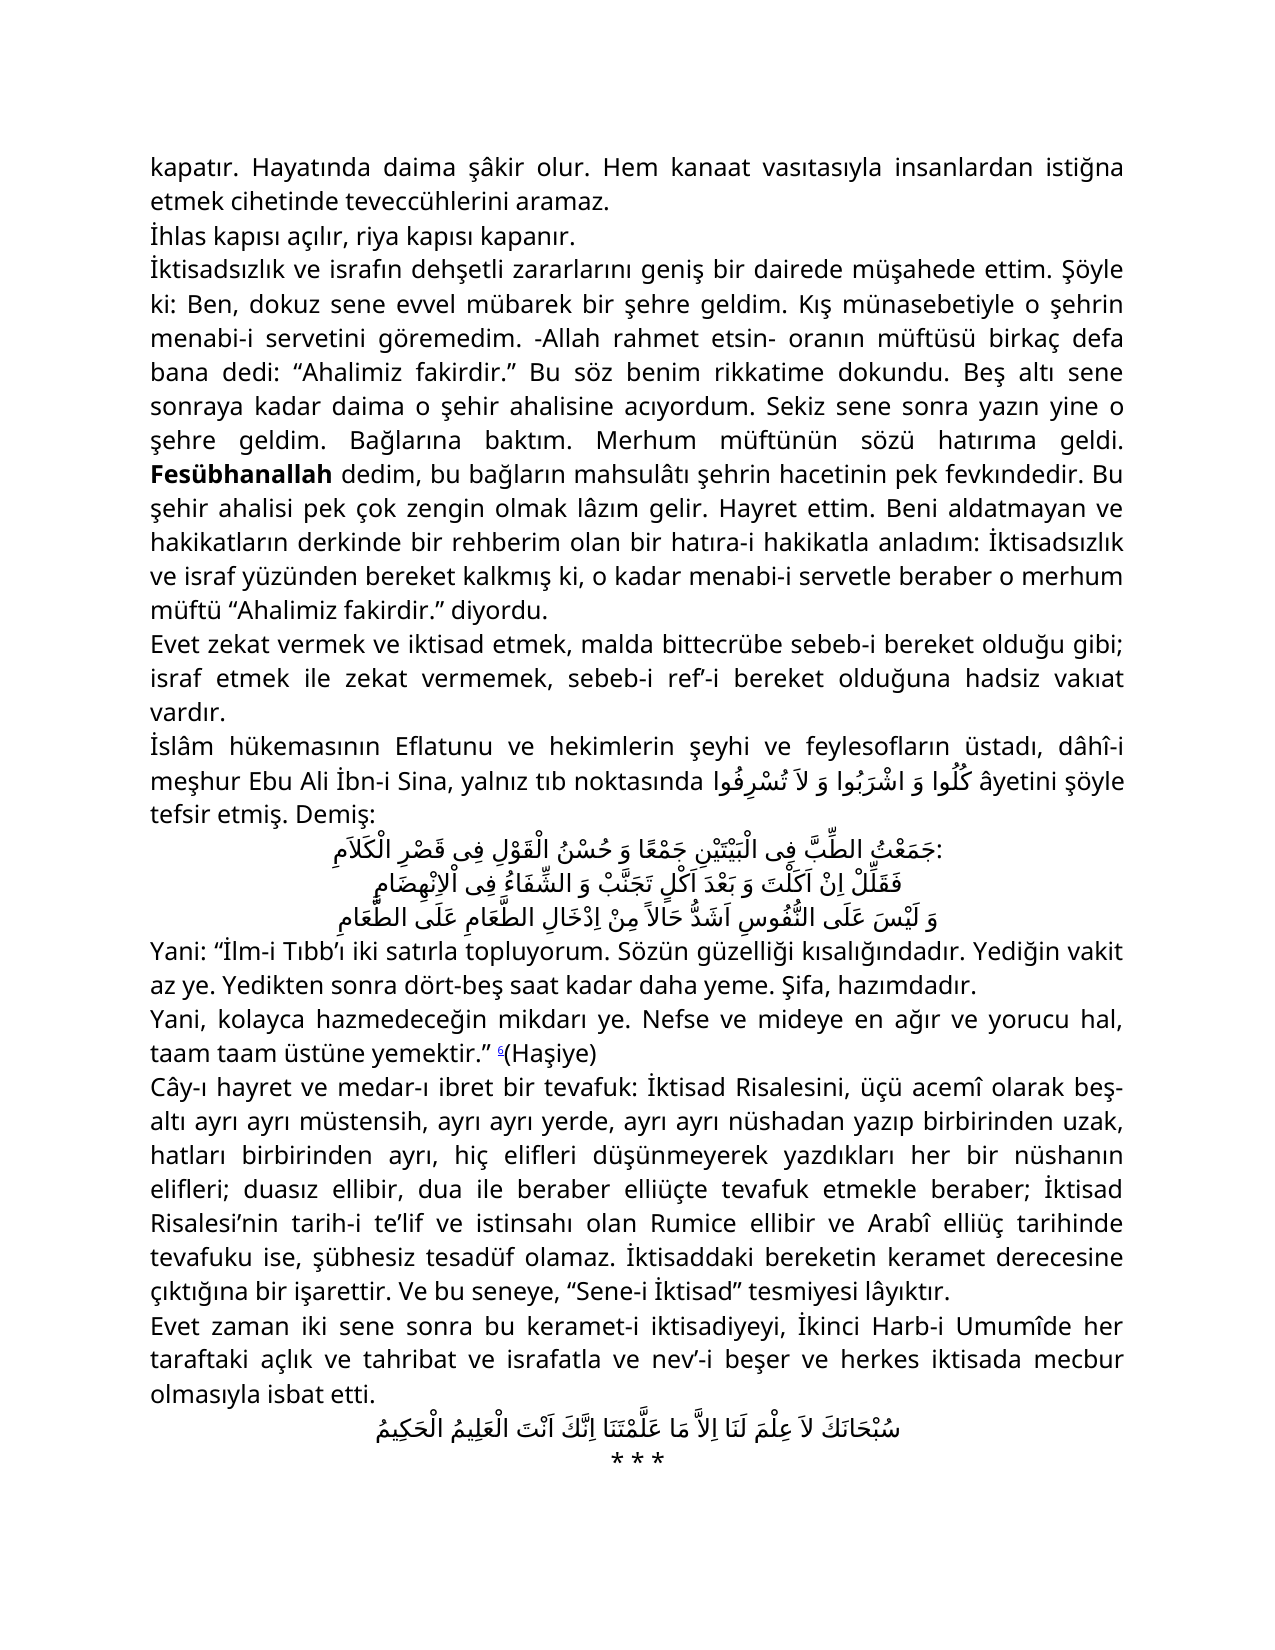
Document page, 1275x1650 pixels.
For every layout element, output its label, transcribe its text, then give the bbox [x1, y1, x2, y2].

text Evet zekat vermek ve iktisad etmek, malda bittecrübe sebeb-i bereket olduğu gibi; israf etmek ile zekat vermemek, sebeb-i ref’-i bereket olduğuna hadsiz vakıat vardır. [150, 627, 1125, 729]
text سُبْحَانَكَ لاَ عِلْمَ لَنَا اِلاَّ مَا عَلَّمْتَنَا اِنَّكَ اَنْتَ الْعَلِيمُ الْحَكِيمُ [150, 1410, 1125, 1444]
text فَقَلِّلْ اِنْ اَكَلْتَ وَ بَعْدَ اَكْلٍ تَجَنَّبْ وَ الشِّفَاءُ فِى اْلاِنْهِضَامِ [150, 865, 1125, 899]
text İktisadsızlık ve israfın dehşetli zararlarını geniş bir dairede müşahede ettim. Şöyle ki: Ben, dokuz sene evvel mübarek bir şehre geldim. Kış münasebetiyle o şehrin menabi-i servetini göremedim. -Allah rahmet etsin- oranın müftüsü birkaç defa bana dedi: “Ahalimiz fakirdir.” Bu söz benim rikkatime dokundu. Beş altı sene sonraya kadar daima o şehir ahalisine acıyordum. Sekiz sene sonra yazın yine o şehre geldim. Bağlarına baktım. Merhum müftünün sözü hatırıma geldi. Fesübhanallah dedim, bu bağların mahsulâtı şehrin hacetinin pek fevkındedir. Bu şehir ahalisi pek çok zengin olmak lâzım gelir. Hayret ettim. Beni aldatmayan ve hakikatların derkinde bir rehberim olan bir hatıra-i hakikatla anladım: İktisadsızlık ve israf yüzünden bereket kalkmış ki, o kadar menabi-i servetle beraber o merhum müftü “Ahalimiz fakirdir.” diyordu. [150, 252, 1125, 627]
text Elhasıl: İsraf, kanaatsızlığı intac eder. Kanaatsızlık ise çalışmanın şevkini kırar, tenbelliğe atar; hayatından şekva kapısını açar, mütemadiyen şekva ettirir. 5(Haşiye) Hem ihlası kırar, riya kapısını açar. Hem izzetini kırar, dilencilik yolunu gösterir. İktisad ise, kanaatı intac eder. عَزَّ مَنْ قَنَعَ ذَلَّ مَنْ طَمَعَhadîsin sırrıyla; kanaat, izzeti intac eder. Hem sa’ye ve çalışmaya teşci’ eder. Şevkini ziyadeleştirir, çalıştırır. Çünki meselâ bir gün çalıştı. Akşamda aldığı cüz’î bir ücrete kanaat sırrıyla, ikinci gün yine çalışır. Müsrif ise; kanaat etmediği için, ikinci gün daha çalışmaz. Çalışsa da şevksiz çalışır. Hem iktisaddan gelen kanaat; şükür kapısını açar, şekva kapısını kapatır. Hayatında daima şâkir olur. Hem kanaat vasıtasıyla insanlardan istiğna etmek cihetinde teveccühlerini aramaz. [150, 150, 1125, 218]
text Yani, kolayca hazmedeceğin mikdarı ye. Nefse ve mideye en ağır ve yorucu hal, taam taam üstüne yemektir.” 6(Haşiye) [150, 1002, 1125, 1070]
text Yani: “İlm-i Tıbb’ı iki satırla topluyorum. Sözün güzelliği kısalığındadır. Yediğin vakit az ye. Yedikten sonra dört-beş saat kadar daha yeme. Şifa, hazımdadır. [150, 933, 1125, 1002]
text İhlas kapısı açılır, riya kapısı kapanır. [150, 218, 1125, 252]
text * * * [150, 1444, 1125, 1478]
text وَ لَيْسَ عَلَى النُّفُوسِ اَشَدُّ حَالاً مِنْ اِدْخَالِ الطَّعَامِ عَلَى الطَّعَامِ [150, 899, 1125, 933]
text İslâm hükemasının Eflatunu ve hekimlerin şeyhi ve feylesofların üstadı, dâhî-i meşhur Ebu Ali İbn-i Sina, yalnız tıb noktasında كُلُوا وَ اشْرَبُوا وَ لاَ تُسْرِفُوا âyetini şöyle tefsir etmiş. Demiş: [150, 729, 1125, 831]
text Cây-ı hayret ve medar-ı ibret bir tevafuk: İktisad Risalesini, üçü acemî olarak beş-altı ayrı ayrı müstensih, ayrı ayrı yerde, ayrı ayrı nüshadan yazıp birbirinden uzak, hatları birbirinden ayrı, hiç elifleri düşünmeyerek yazdıkları her bir nüshanın elifleri; duasız ellibir, dua ile beraber elliüçte tevafuk etmekle beraber; İktisad Risalesi’nin tarih-i te’lif ve istinsahı olan Rumice ellibir ve Arabî elliüç tarihinde tevafuku ise, şübhesiz tesadüf olamaz. İktisaddaki bereketin keramet derecesine çıktığına bir işarettir. Ve bu seneye, “Sene-i İktisad” tesmiyesi lâyıktır. [150, 1070, 1125, 1308]
text Evet zaman iki sene sonra bu keramet-i iktisadiyeyi, İkinci Harb-i Umumîde her taraftaki açlık ve tahribat ve israfatla ve nev’-i beşer ve herkes iktisada mecbur olmasıyla isbat etti. [150, 1308, 1125, 1410]
text جَمَعْتُ الطِّبَّ فِى الْبَيْتَيْنِ جَمْعًا وَ حُسْنُ الْقَوْلِ فِى قَصْرِ الْكَلاَمِ: [150, 831, 1125, 865]
